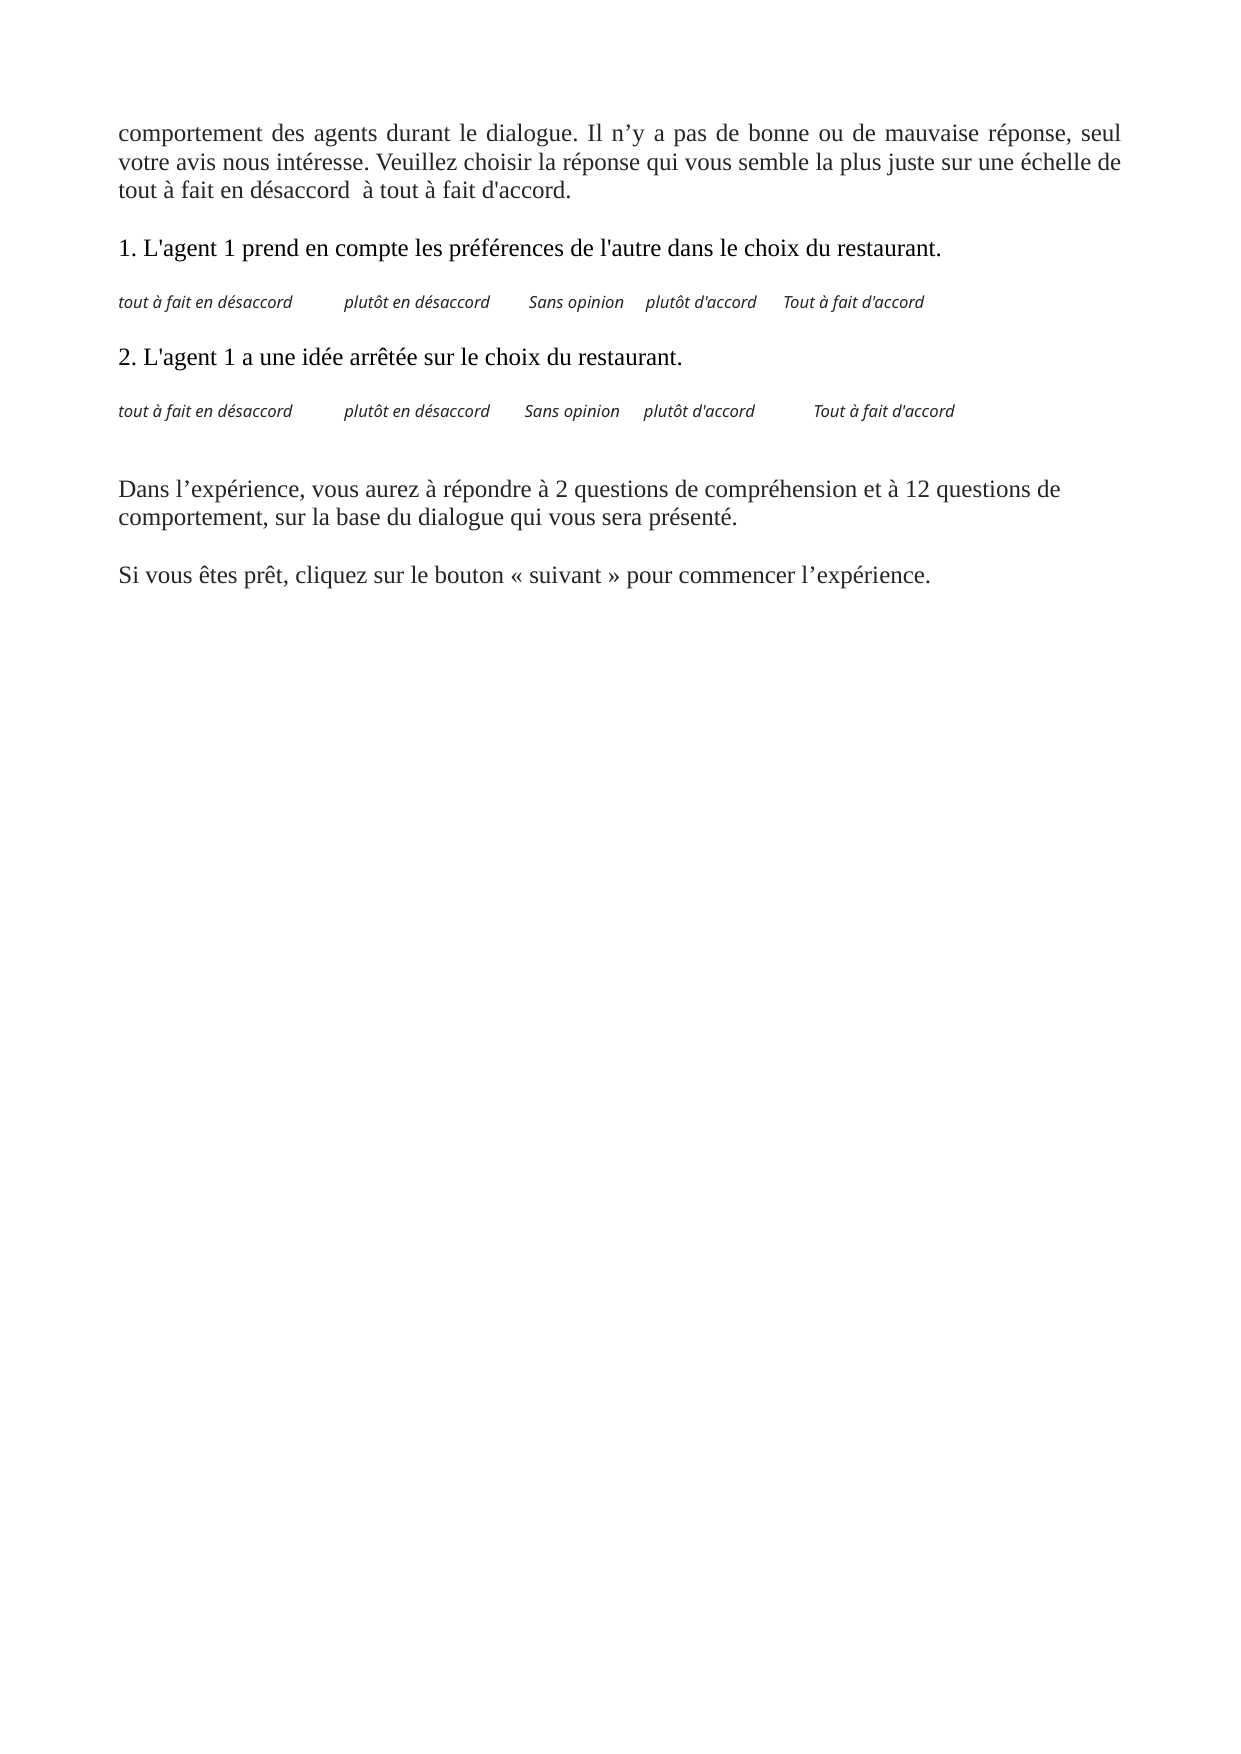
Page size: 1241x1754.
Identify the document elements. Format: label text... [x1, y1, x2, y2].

text tout à fait en désaccord plutôt en désaccord Sans opinion plutôt d'accord Tout à fait d'accord [118, 291, 1122, 313]
text 2. L'agent 1 a une idée arrêtée sur le choix du restaurant. [118, 342, 1122, 371]
text Si vous êtes prêt, cliquez sur le bouton « suivant » pour commencer l’expérience. [118, 560, 1122, 589]
text 1. L'agent 1 prend en compte les préférences de l'autre dans le choix du restaurant. [118, 233, 1122, 262]
text Dans l’expérience, vous aurez à répondre à 2 questions de compréhension et à 12 questions de comportement, sur la base du dialogue qui vous sera présenté. [118, 474, 1122, 531]
text tout à fait en désaccord plutôt en désaccord Sans opinion plutôt d'accord Tout à fait d'accord [118, 399, 1122, 422]
text comportement des agents durant le dialogue. Il n’y a pas de bonne ou de mauvaise réponse, seul votre avis nous intéresse. Veuillez choisir la réponse qui vous semble la plus juste sur une échelle de tout à fait en désaccord à tout à fait d'accord. [118, 118, 1122, 204]
